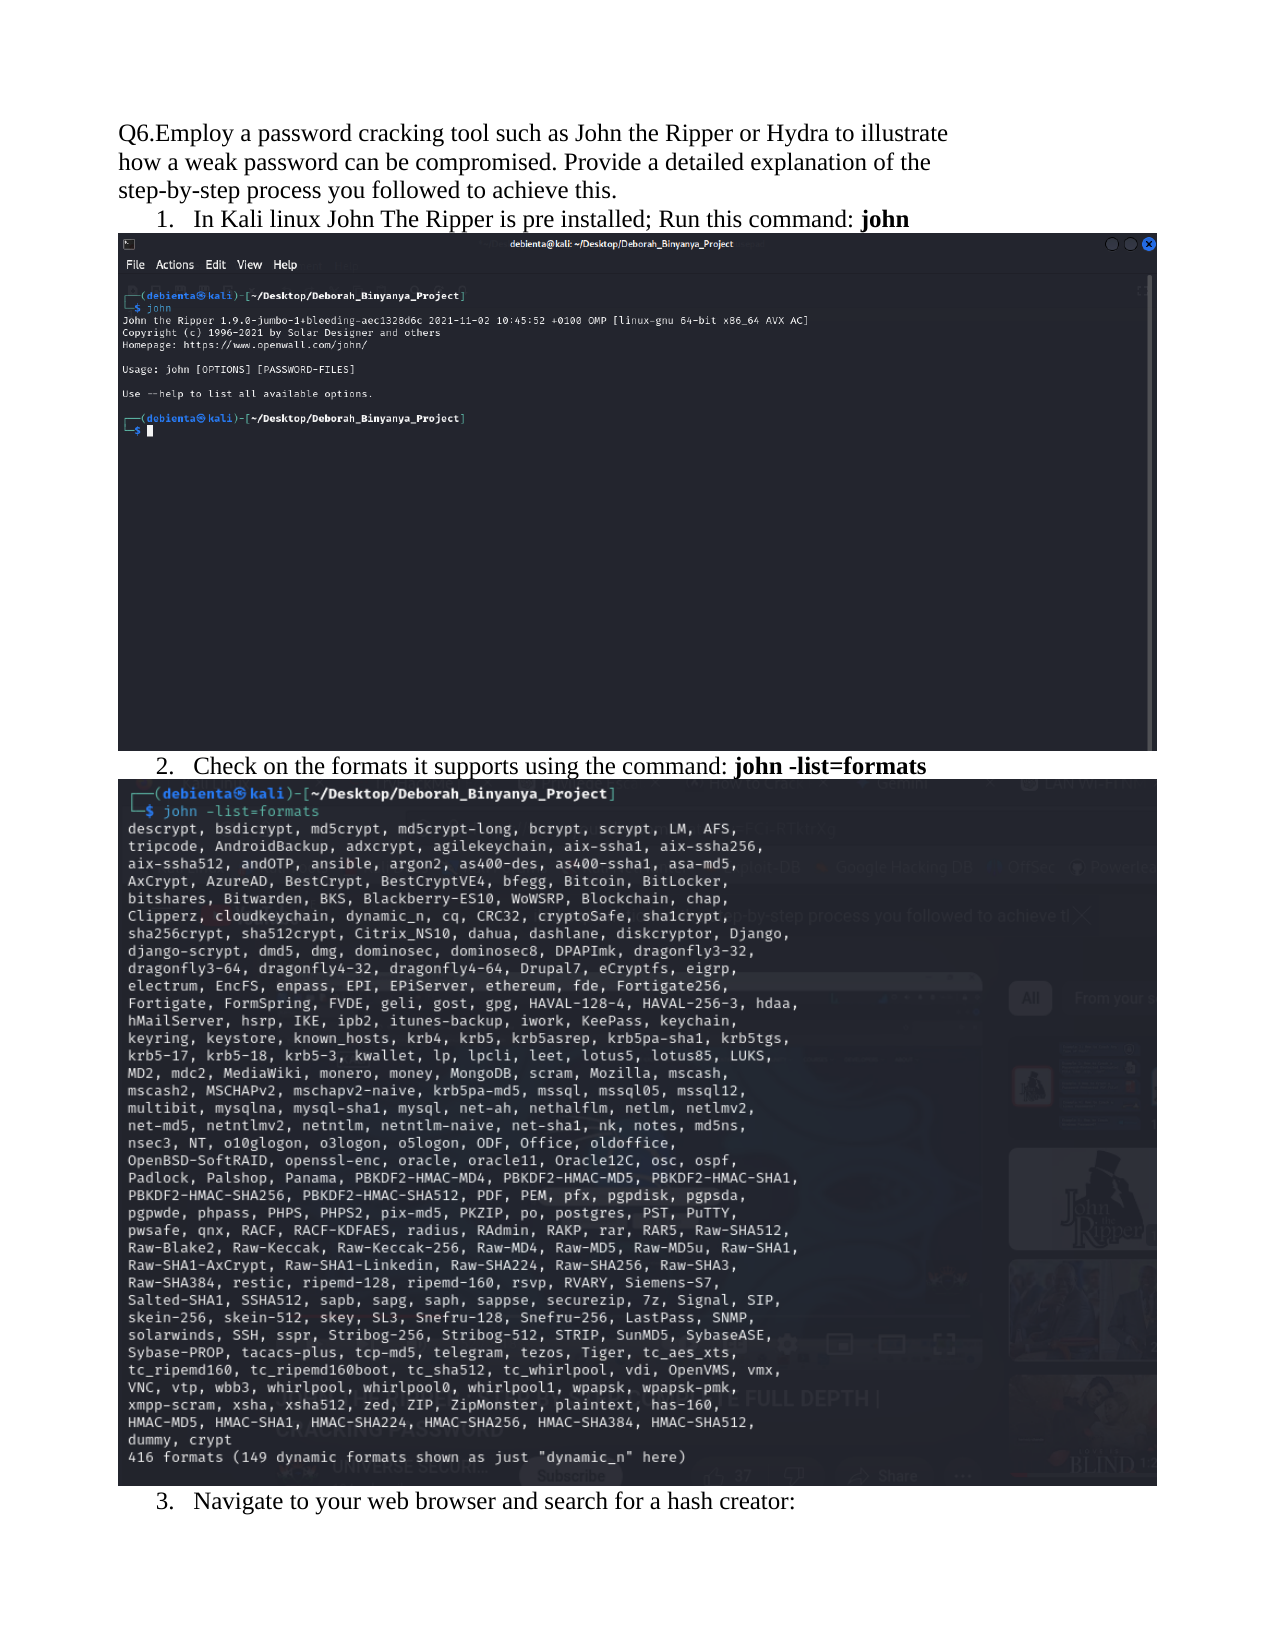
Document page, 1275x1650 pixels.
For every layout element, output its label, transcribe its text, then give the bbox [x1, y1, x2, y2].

text Q6.Employ a password cracking tool such as John the Ripper or Hydra to illustrate [118, 118, 1157, 147]
list Navigate to your web browser and search for a hash creator: [156, 1486, 1157, 1515]
text how a weak password can be compromised. Provide a detailed explanation of the [118, 147, 1157, 176]
picture [118, 233, 1157, 751]
picture [118, 779, 1157, 1486]
list In Kali linux John The Ripper is pre installed; Run this command: john [156, 204, 1157, 233]
list Check on the formats it supports using the command: john -list=formats [156, 751, 1157, 779]
text step-by-step process you followed to achieve this. [118, 176, 1157, 204]
